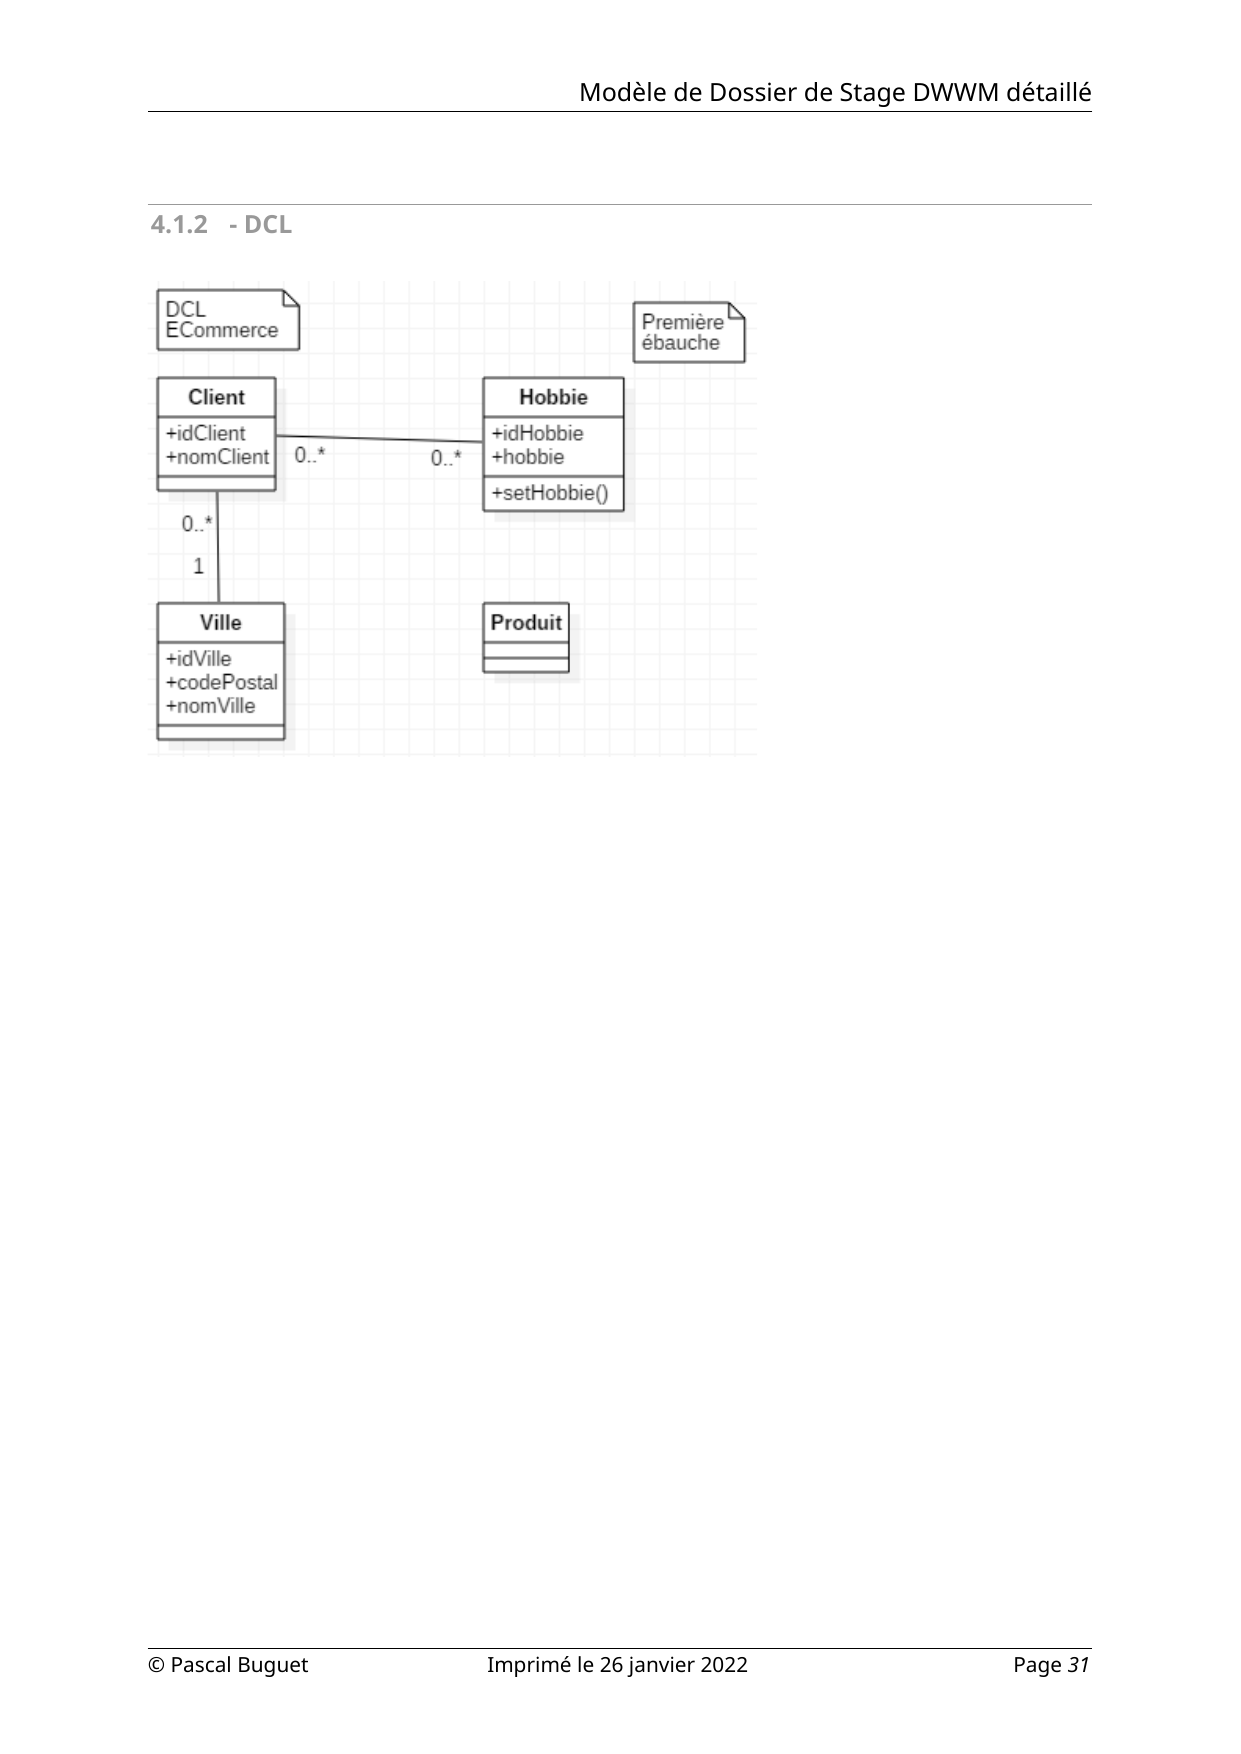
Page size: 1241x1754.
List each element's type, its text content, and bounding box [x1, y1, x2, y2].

picture [147, 281, 758, 757]
subtitle - DCL [148, 205, 1092, 244]
